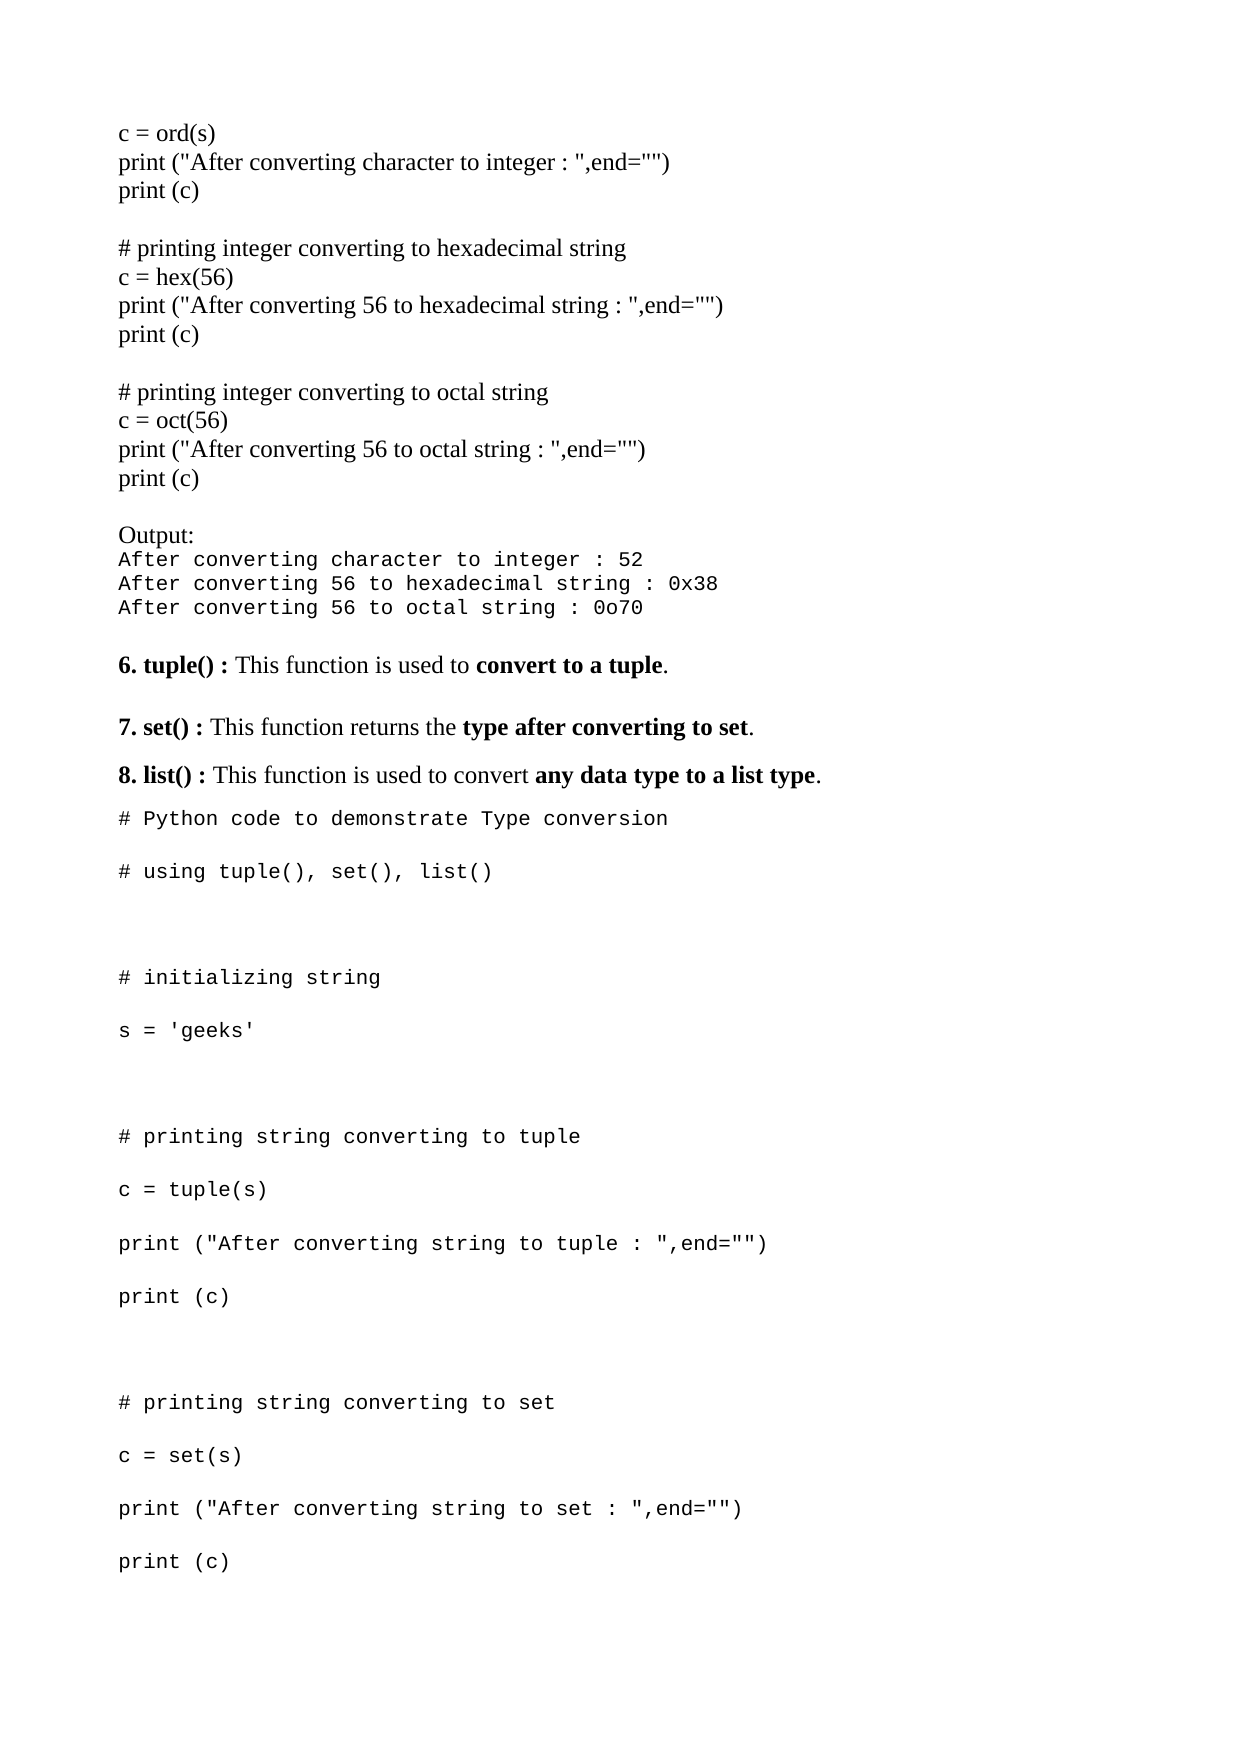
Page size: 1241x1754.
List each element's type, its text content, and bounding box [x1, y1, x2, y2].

text 7. set() : This function returns the type after converting to set. [118, 712, 1122, 741]
text print ("After converting string to set : ",end="") [118, 1498, 1122, 1522]
text 8. list() : This function is used to convert any data type to a list type. [118, 760, 1122, 789]
text print (c) [118, 463, 1122, 492]
text After converting 56 to octal string : 0o70 [118, 597, 1122, 620]
text print ("After converting string to tuple : ",end="") [118, 1232, 1122, 1256]
text # Python code to demonstrate Type conversion [118, 807, 1122, 831]
text # initializing string [118, 967, 1122, 991]
text # printing string converting to tuple [118, 1126, 1122, 1150]
text print (c) [118, 176, 1122, 204]
text After converting 56 to hexadecimal string : 0x38 [118, 573, 1122, 597]
text c = tuple(s) [118, 1179, 1122, 1203]
text print ("After converting 56 to hexadecimal string : ",end="") [118, 291, 1122, 319]
text # printing string converting to set [118, 1392, 1122, 1416]
text Output: [118, 521, 1122, 549]
text print (c) [118, 1286, 1122, 1309]
text print ("After converting character to integer : ",end="") [118, 147, 1122, 176]
text s = 'geeks' [118, 1020, 1122, 1044]
text c = set(s) [118, 1445, 1122, 1469]
text # printing integer converting to octal string [118, 377, 1122, 406]
text 6. tuple() : This function is used to convert to a tuple. [118, 650, 1122, 678]
text After converting character to integer : 52 [118, 549, 1122, 573]
text c = oct(56) [118, 406, 1122, 434]
text print (c) [118, 1551, 1122, 1575]
text c = hex(56) [118, 262, 1122, 291]
text print ("After converting 56 to octal string : ",end="") [118, 434, 1122, 463]
text c = ord(s) [118, 118, 1122, 147]
text # printing integer converting to hexadecimal string [118, 233, 1122, 262]
text print (c) [118, 319, 1122, 348]
text # using tuple(), set(), list() [118, 861, 1122, 884]
